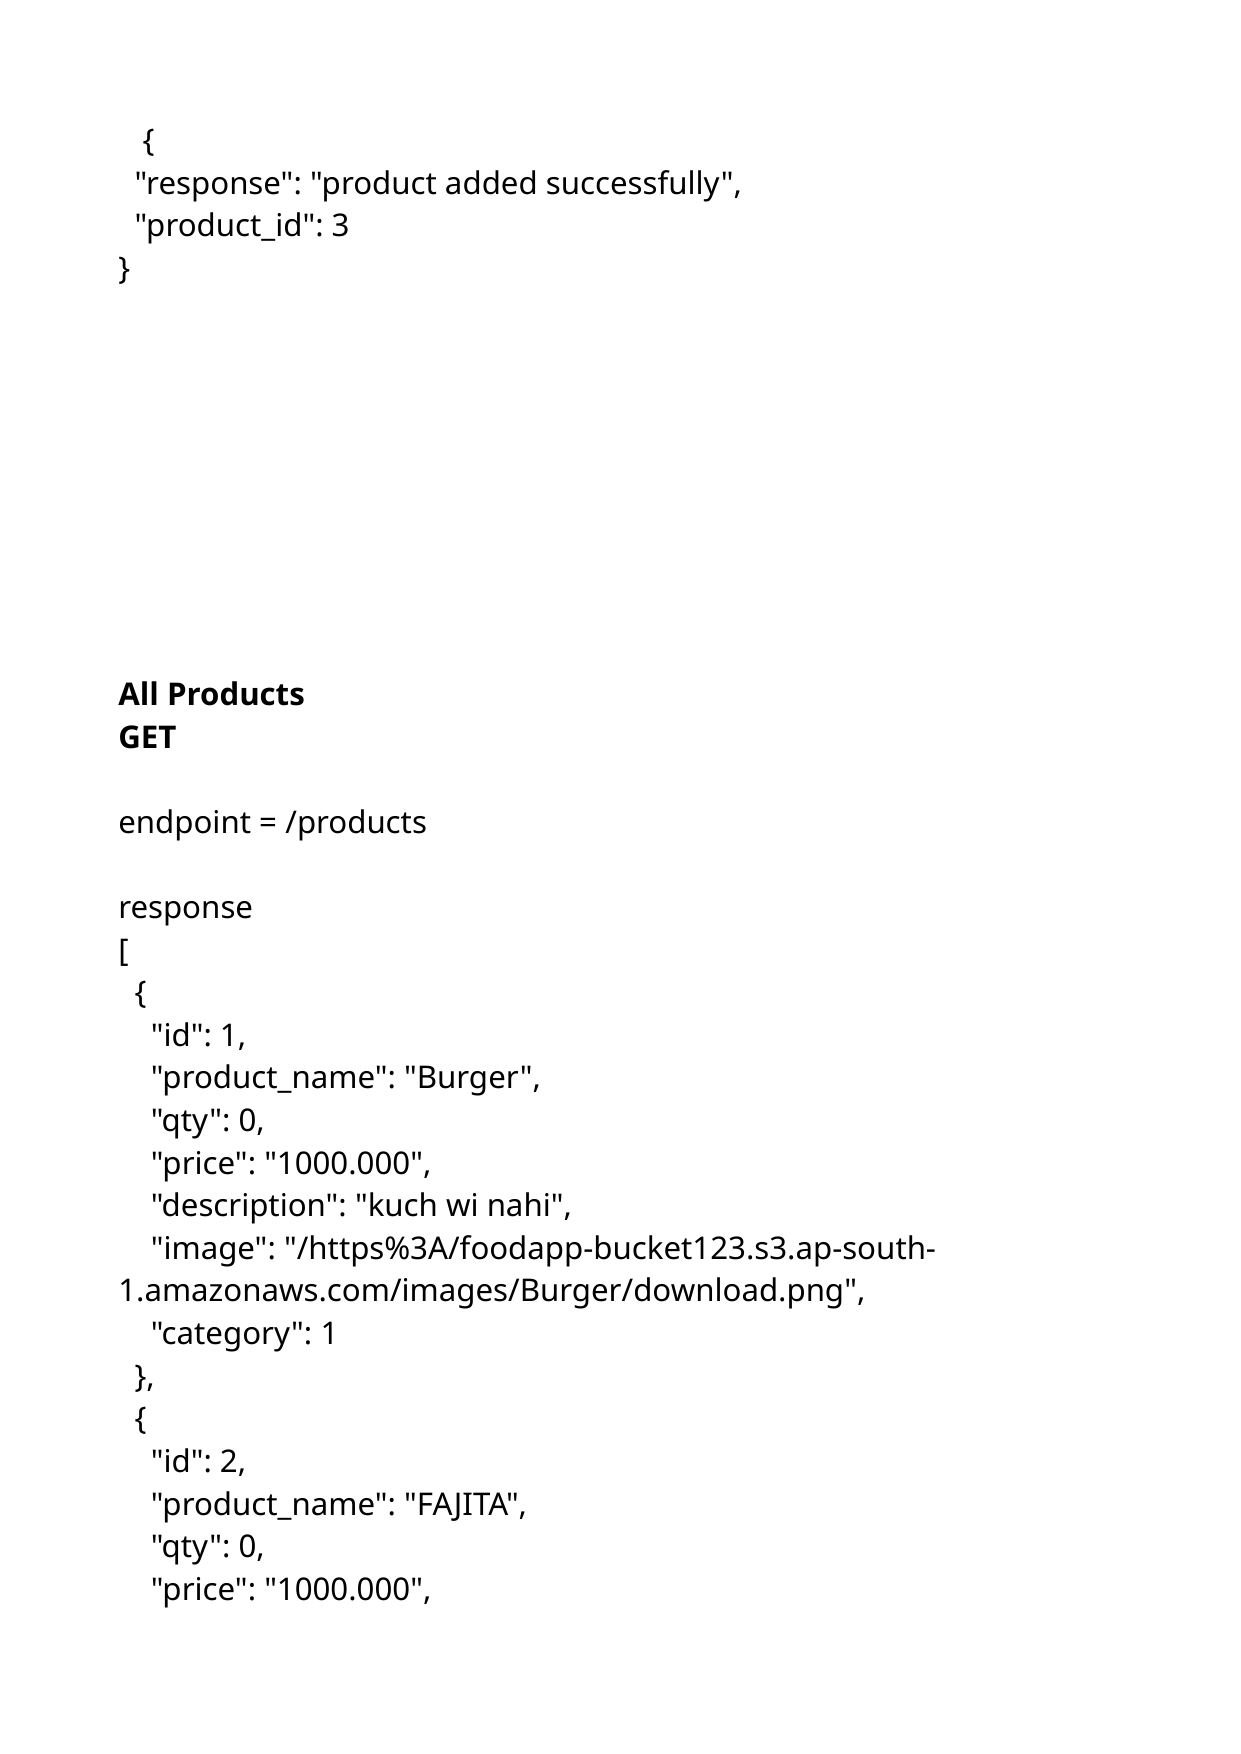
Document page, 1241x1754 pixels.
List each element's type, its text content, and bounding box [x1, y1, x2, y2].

text "category": 1 [118, 1311, 1122, 1354]
text response [118, 885, 1122, 928]
text { [118, 118, 1122, 161]
text "response": "product added successfully", [118, 161, 1122, 203]
text "description": "kuch wi nahi", [118, 1183, 1122, 1226]
text }, [118, 1354, 1122, 1396]
text "product_name": "FAJITA", [118, 1481, 1122, 1524]
text "price": "1000.000", [118, 1141, 1122, 1183]
text "image": "/https%3A/foodapp-bucket123.s3.ap-south-1.amazonaws.com/images/Burger/download.png", [118, 1226, 1122, 1311]
text "product_name": "Burger", [118, 1055, 1122, 1098]
text "qty": 0, [118, 1098, 1122, 1141]
text { [118, 1396, 1122, 1439]
text endpoint = /products [118, 800, 1122, 842]
text "id": 2, [118, 1439, 1122, 1481]
text "id": 1, [118, 1013, 1122, 1055]
text } [118, 246, 1122, 288]
text "qty": 0, [118, 1524, 1122, 1567]
text "product_id": 3 [118, 203, 1122, 246]
text { [118, 970, 1122, 1013]
text "price": "1000.000", [118, 1567, 1122, 1609]
text All Products [118, 672, 1122, 714]
text GET [118, 714, 1122, 757]
text [ [118, 928, 1122, 970]
